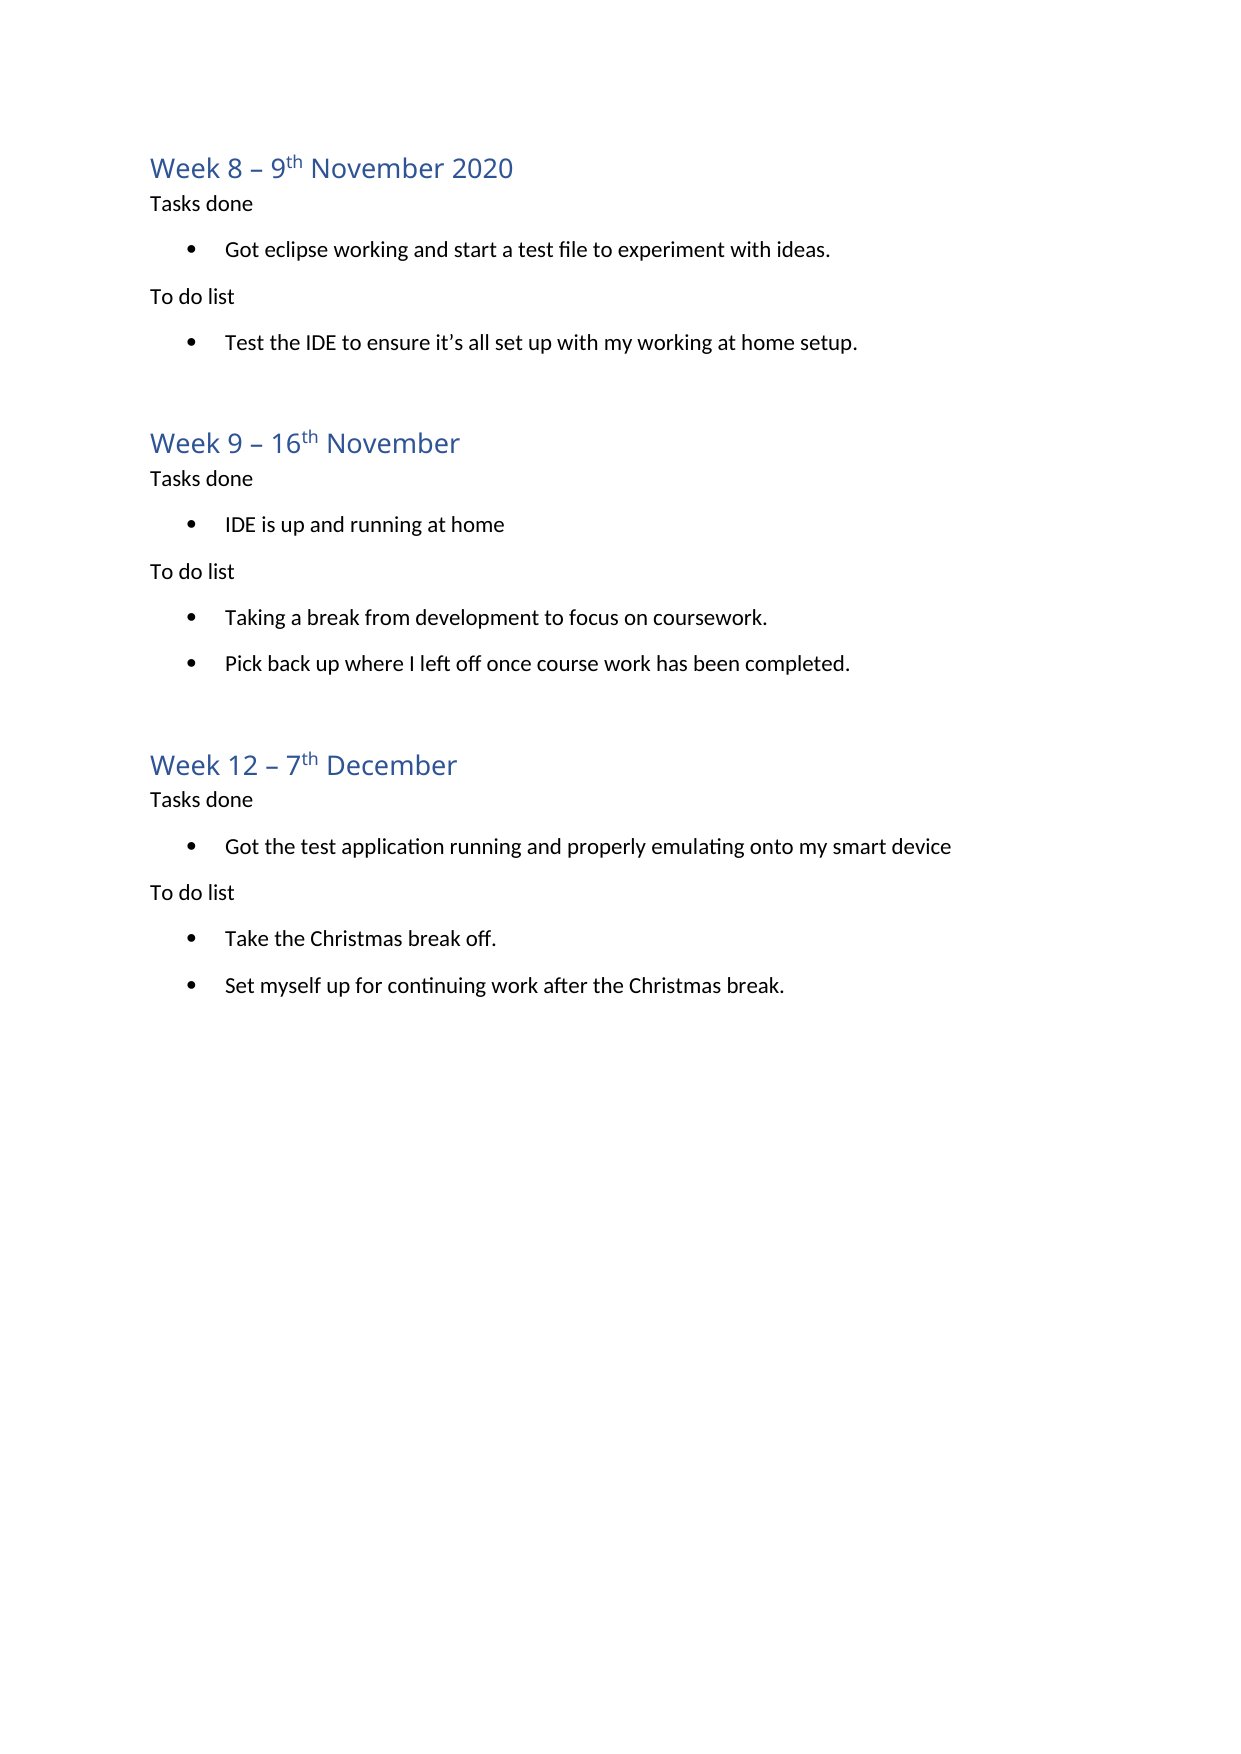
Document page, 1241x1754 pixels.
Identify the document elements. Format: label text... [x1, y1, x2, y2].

list Take the Christmas break off. [187, 924, 1090, 952]
list Got the test application running and properly emulating onto my smart device [187, 832, 1090, 860]
list Taking a break from development to focus on coursework. [187, 603, 1090, 631]
text Tasks done [150, 189, 1090, 217]
list Set myself up for continuing work after the Christmas break. [187, 971, 1090, 999]
text Tasks done [150, 785, 1090, 813]
text Tasks done [150, 464, 1090, 492]
text To do list [150, 282, 1090, 310]
subtitle Week 8 – 9th November 2020 [150, 150, 1090, 187]
list Got eclipse working and start a test file to experiment with ideas. [187, 235, 1090, 263]
text To do list [150, 878, 1090, 906]
list Pick back up where I left off once course work has been completed. [187, 649, 1090, 677]
subtitle Week 9 – 16th November [150, 425, 1090, 462]
subtitle Week 12 – 7th December [150, 746, 1090, 783]
text To do list [150, 557, 1090, 585]
list IDE is up and running at home [187, 510, 1090, 538]
list Test the IDE to ensure it’s all set up with my working at home setup. [187, 328, 1090, 356]
